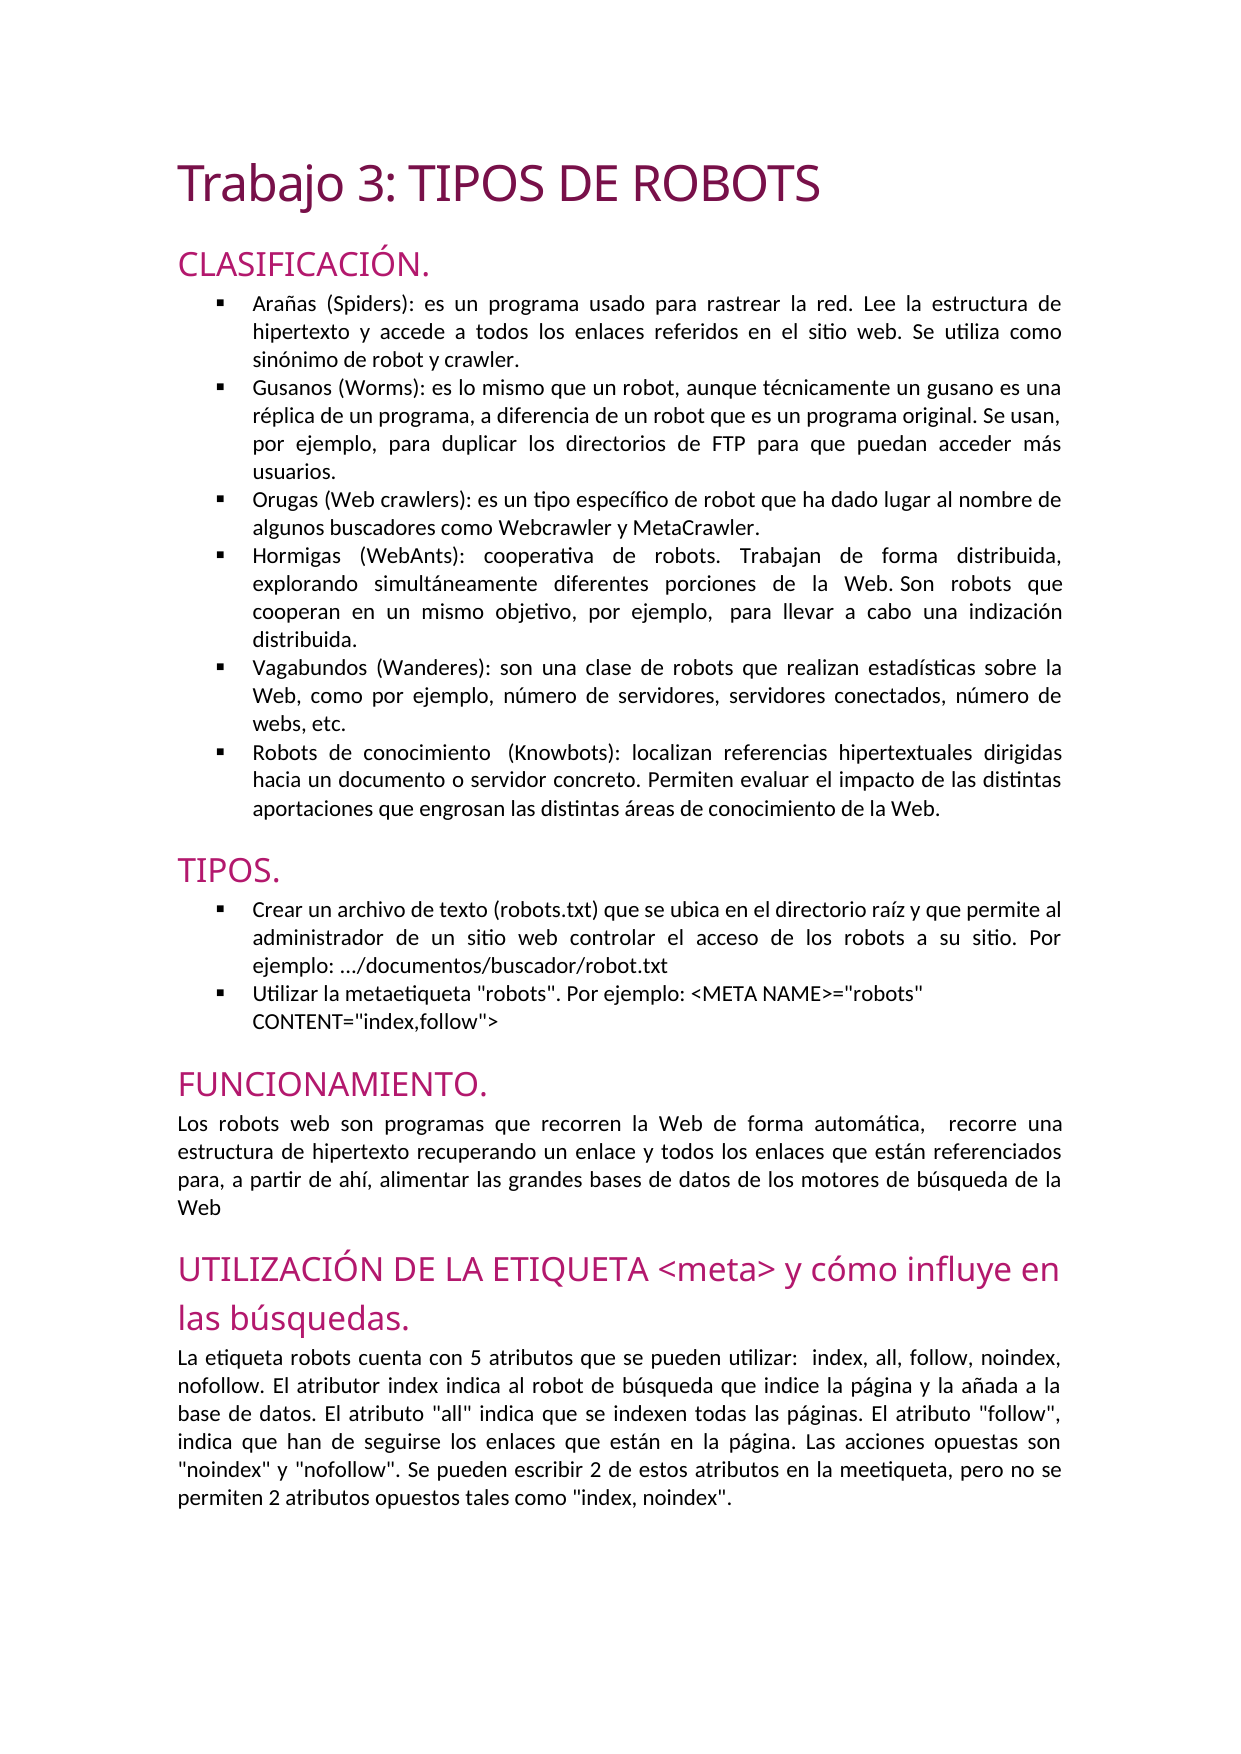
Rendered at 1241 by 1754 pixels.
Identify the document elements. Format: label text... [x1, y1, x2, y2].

list Crear un archivo de texto (robots.txt) que se ubica en el directorio raíz y que permite al administrador de un sitio web controlar el acceso de los robots a su sitio. Por ejemplo: .../documentos/buscador/robot.txt [215, 895, 1063, 979]
list Orugas (Web crawlers): es un tipo específico de robot que ha dado lugar al nombre de algunos buscadores como Webcrawler y MetaCrawler. [215, 485, 1063, 541]
subtitle UTILIZACIÓN DE LA ETIQUETA <meta> y cómo influye en las búsquedas. [177, 1246, 1063, 1340]
text La etiqueta robots cuenta con 5 atributos que se pueden utilizar: index, all, follow, noindex, nofollow. El atributor index indica al robot de búsqueda que indice la página y la añada a la base de datos. El atributo "all" indica que se indexen todas las páginas. El atributo "follow", indica que han de seguirse los enlaces que están en la página. Las acciones opuestas son "noindex" y "nofollow". Se pueden escribir 2 de estos atributos en la meetiqueta, pero no se permiten 2 atributos opuestos tales como "index, noindex". [177, 1343, 1063, 1511]
list Arañas (Spiders): es un programa usado para rastrear la red. Lee la estructura de hipertexto y accede a todos los enlaces referidos en el sitio web. Se utiliza como sinónimo de robot y crawler. [215, 289, 1063, 373]
subtitle TIPOS. [177, 847, 1063, 892]
list Utilizar la metaetiqueta "robots". Por ejemplo: <META NAME>="robots" CONTENT="index,follow"> [215, 979, 1063, 1035]
list Vagabundos (Wanderes): son una clase de robots que realizan estadísticas sobre la Web, como por ejemplo, número de servidores, servidores conectados, número de webs, etc. [215, 653, 1063, 738]
subtitle CLASIFICACIÓN. [177, 241, 1063, 286]
list Gusanos (Worms): es lo mismo que un robot, aunque técnicamente un gusano es una réplica de un programa, a diferencia de un robot que es un programa original. Se usan, por ejemplo, para duplicar los directorios de FTP para que puedan acceder más usuarios. [215, 373, 1063, 485]
subtitle FUNCIONAMIENTO. [177, 1060, 1063, 1106]
list Robots de conocimiento (Knowbots): localizan referencias hipertextuales dirigidas hacia un documento o servidor concreto. Permiten evaluar el impacto de las distintas aportaciones que engrosan las distintas áreas de conocimiento de la Web. [215, 738, 1063, 822]
list Hormigas (WebAnts): cooperativa de robots. Trabajan de forma distribuida, explorando simultáneamente diferentes porciones de la Web. Son robots que cooperan en un mismo objetivo, por ejemplo, para llevar a cabo una indización distribuida. [215, 541, 1063, 653]
text Los robots web son programas que recorren la Web de forma automática, recorre una estructura de hipertexto recuperando un enlace y todos los enlaces que están referenciados para, a partir de ahí, alimentar las grandes bases de datos de los motores de búsqueda de la Web [177, 1109, 1063, 1221]
text Trabajo 3: TIPOS DE ROBOTS [177, 148, 1063, 216]
